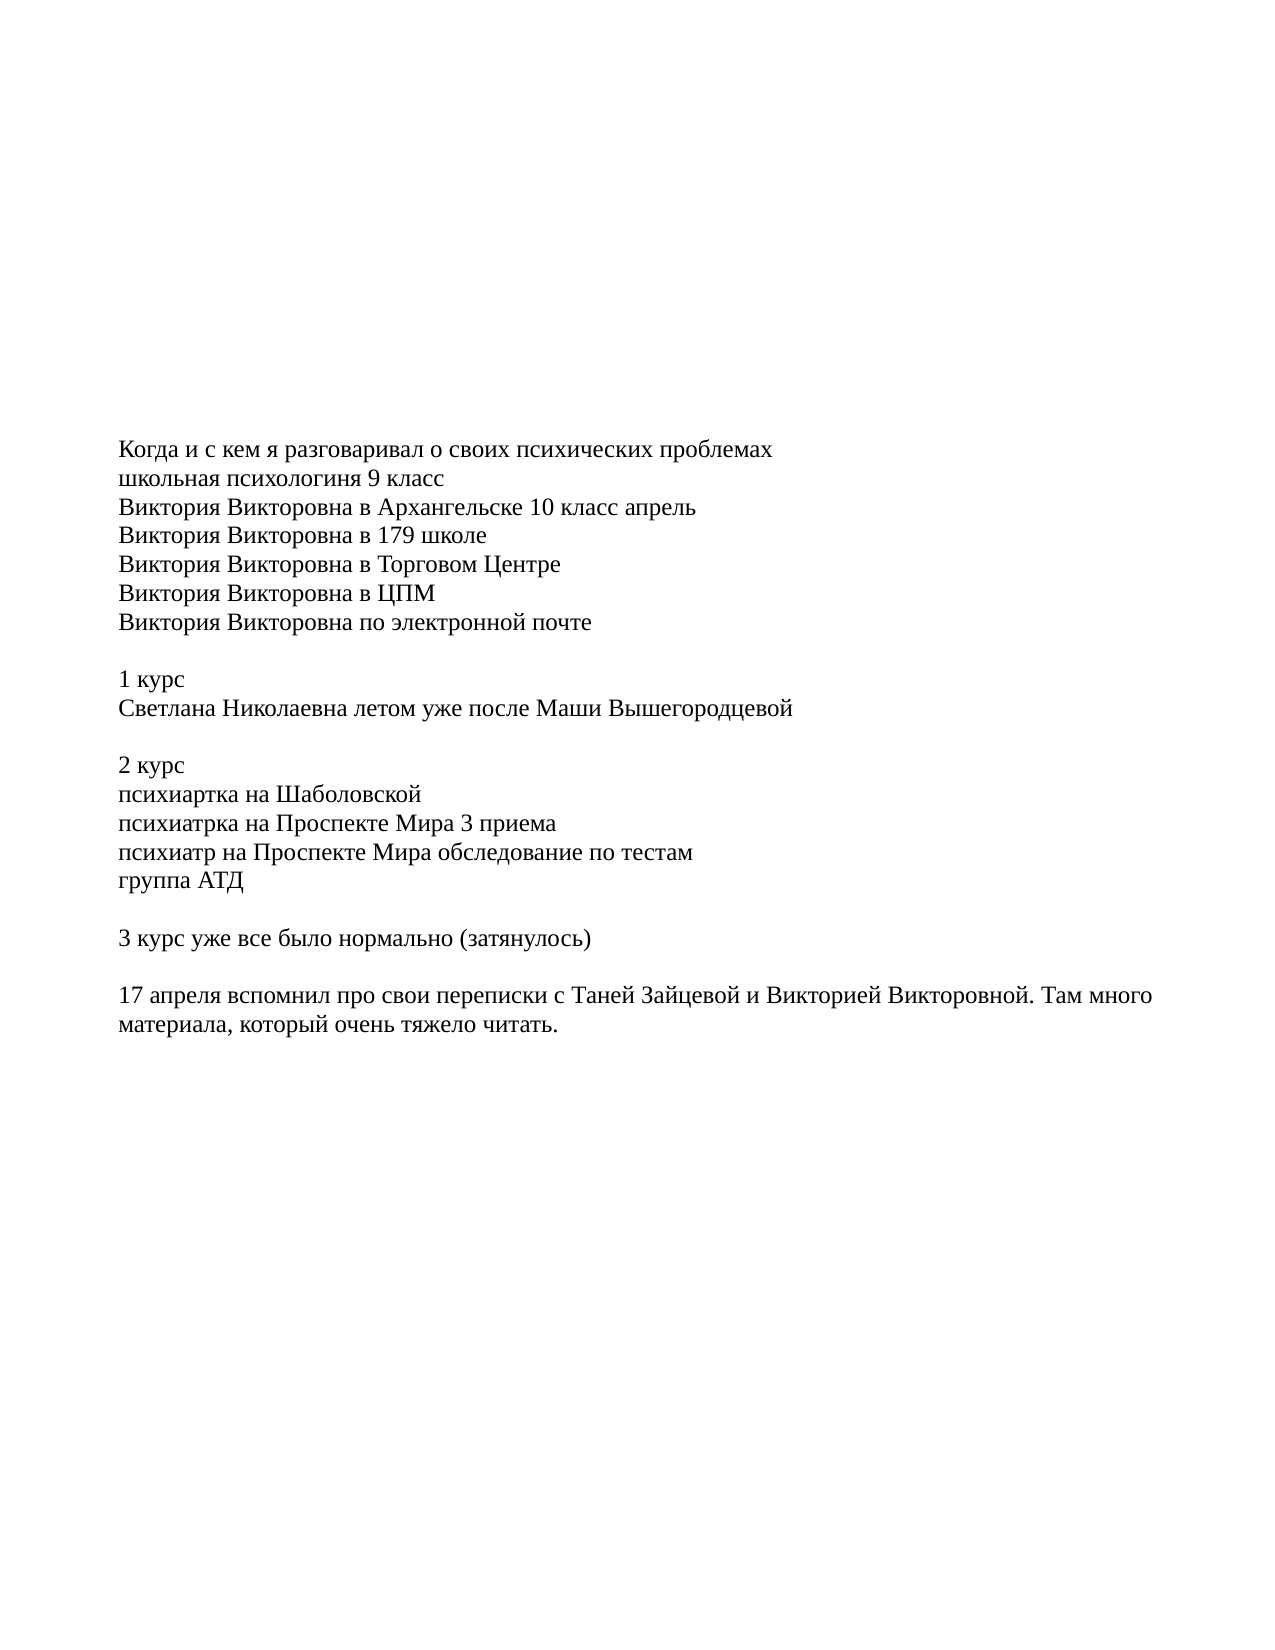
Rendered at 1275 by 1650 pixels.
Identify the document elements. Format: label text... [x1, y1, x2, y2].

text 3 курс уже все было нормально (затянулось) [118, 923, 1157, 952]
text 17 апреля вспомнил про свои переписки с Таней Зайцевой и Викторией Викторовной. Там много материала, который очень тяжело читать. [118, 981, 1157, 1038]
text Светлана Николаевна летом уже после Маши Вышегородцевой [118, 693, 1157, 722]
text школьная психологиня 9 класс [118, 463, 1157, 492]
text психиатрка на Проспекте Мира 3 приема [118, 808, 1157, 837]
text Когда и с кем я разговаривал о своих психических проблемах [118, 434, 1157, 463]
text группа АТД [118, 866, 1157, 894]
text Виктория Викторовна в 179 школе [118, 521, 1157, 549]
text психиатр на Проспекте Мира обследование по тестам [118, 837, 1157, 866]
text 2 курс [118, 751, 1157, 779]
text Виктория Викторовна в Торговом Центре [118, 549, 1157, 578]
text психиартка на Шаболовской [118, 779, 1157, 808]
text Виктория Викторовна в Архангельске 10 класс апрель [118, 492, 1157, 521]
text Виктория Викторовна в ЦПМ [118, 578, 1157, 607]
text 1 курс [118, 664, 1157, 693]
text Виктория Викторовна по электронной почте [118, 607, 1157, 636]
